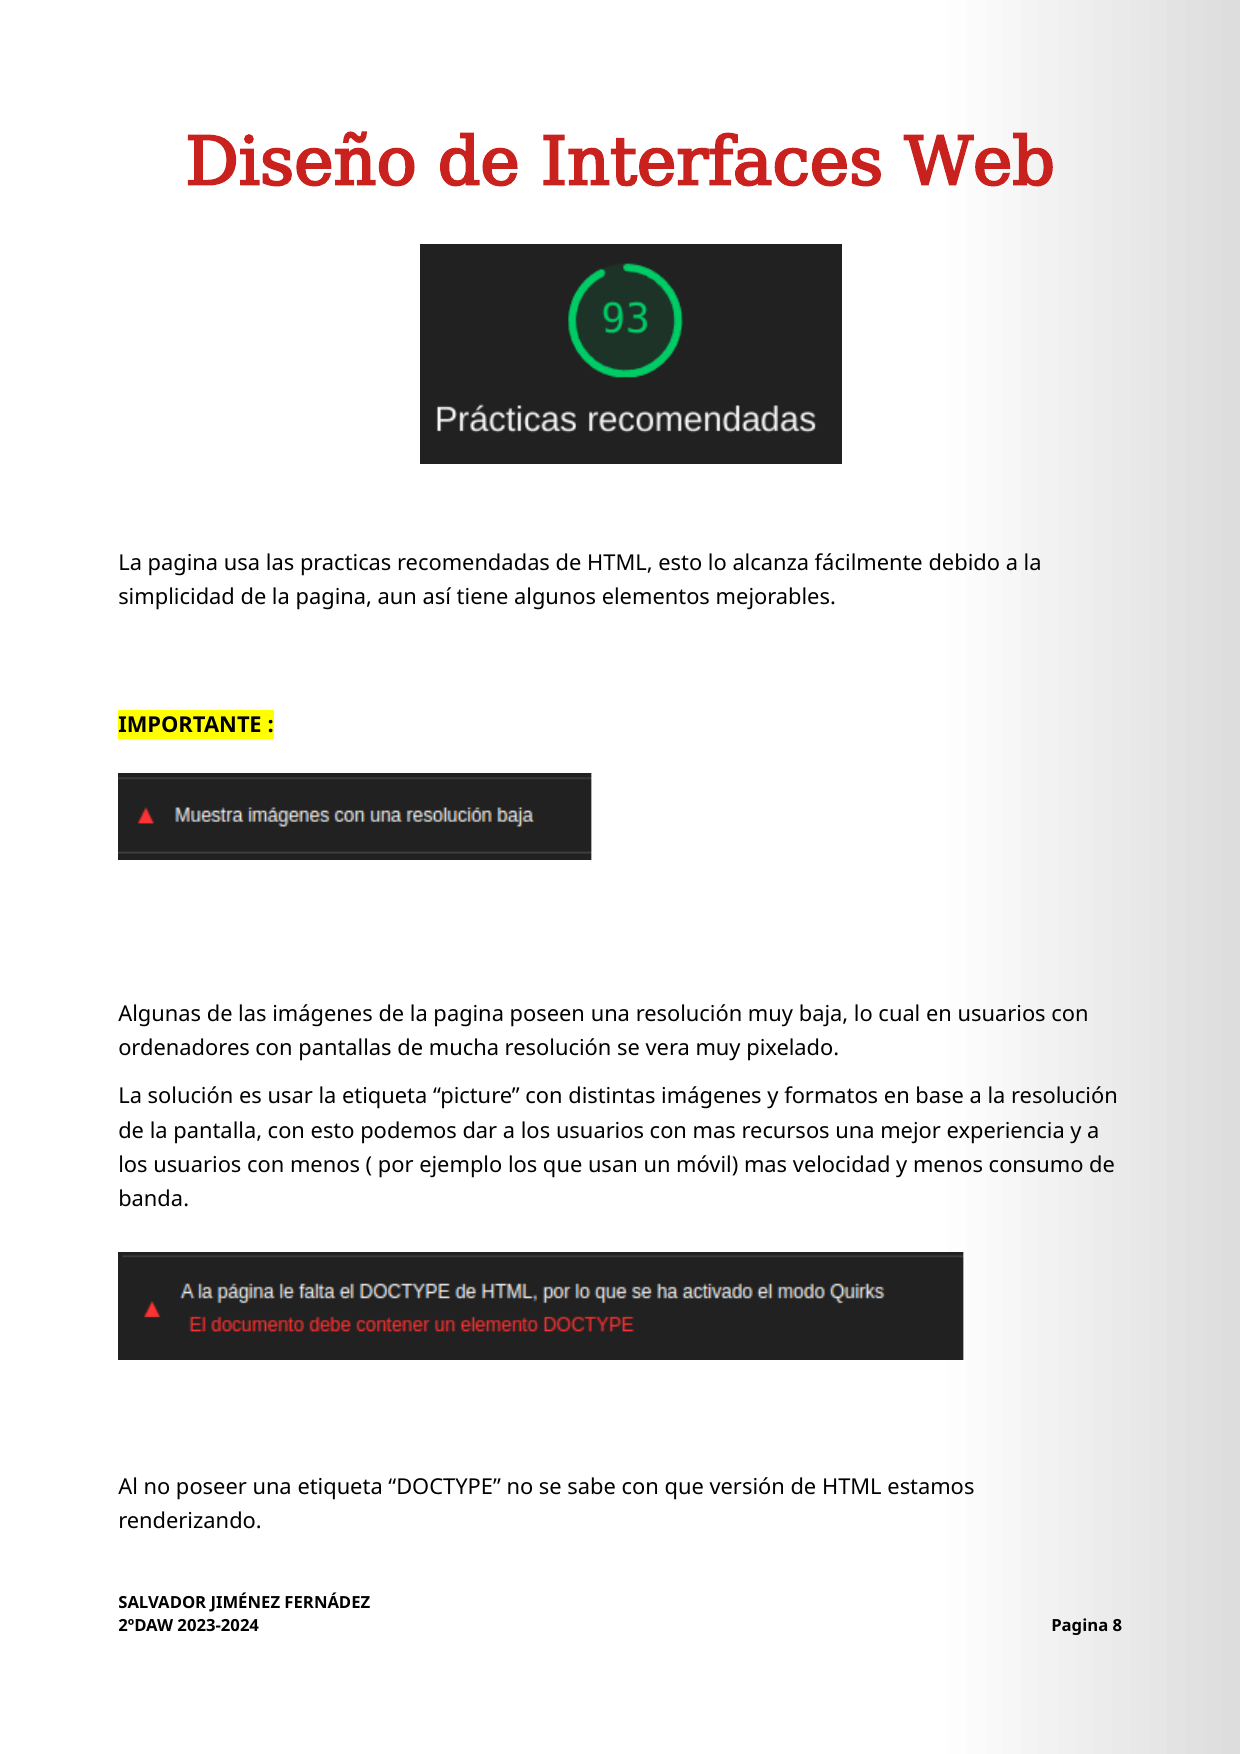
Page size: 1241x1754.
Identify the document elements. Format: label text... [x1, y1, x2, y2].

text Al no poseer una etiqueta “DOCTYPE” no se sabe con que versión de HTML estamos renderizando. [118, 1471, 1122, 1535]
picture [118, 773, 592, 860]
text Algunas de las imágenes de la pagina poseen una resolución muy baja, lo cual en usuarios con ordenadores con pantallas de mucha resolución se vera muy pixelado. [118, 998, 1122, 1062]
text IMPORTANTE : [118, 709, 1122, 739]
text La pagina usa las practicas recomendadas de HTML, esto lo alcanza fácilmente debido a la simplicidad de la pagina, aun así tiene algunos elementos mejorables. [118, 547, 1122, 611]
picture [420, 244, 842, 464]
picture [118, 1252, 964, 1360]
text La solución es usar la etiqueta “picture” con distintas imágenes y formatos en base a la resolución de la pantalla, con esto podemos dar a los usuarios con mas recursos una mejor experiencia y a los usuarios con menos ( por ejemplo los que usan un móvil) mas velocidad y menos consumo de banda. [118, 1081, 1122, 1213]
